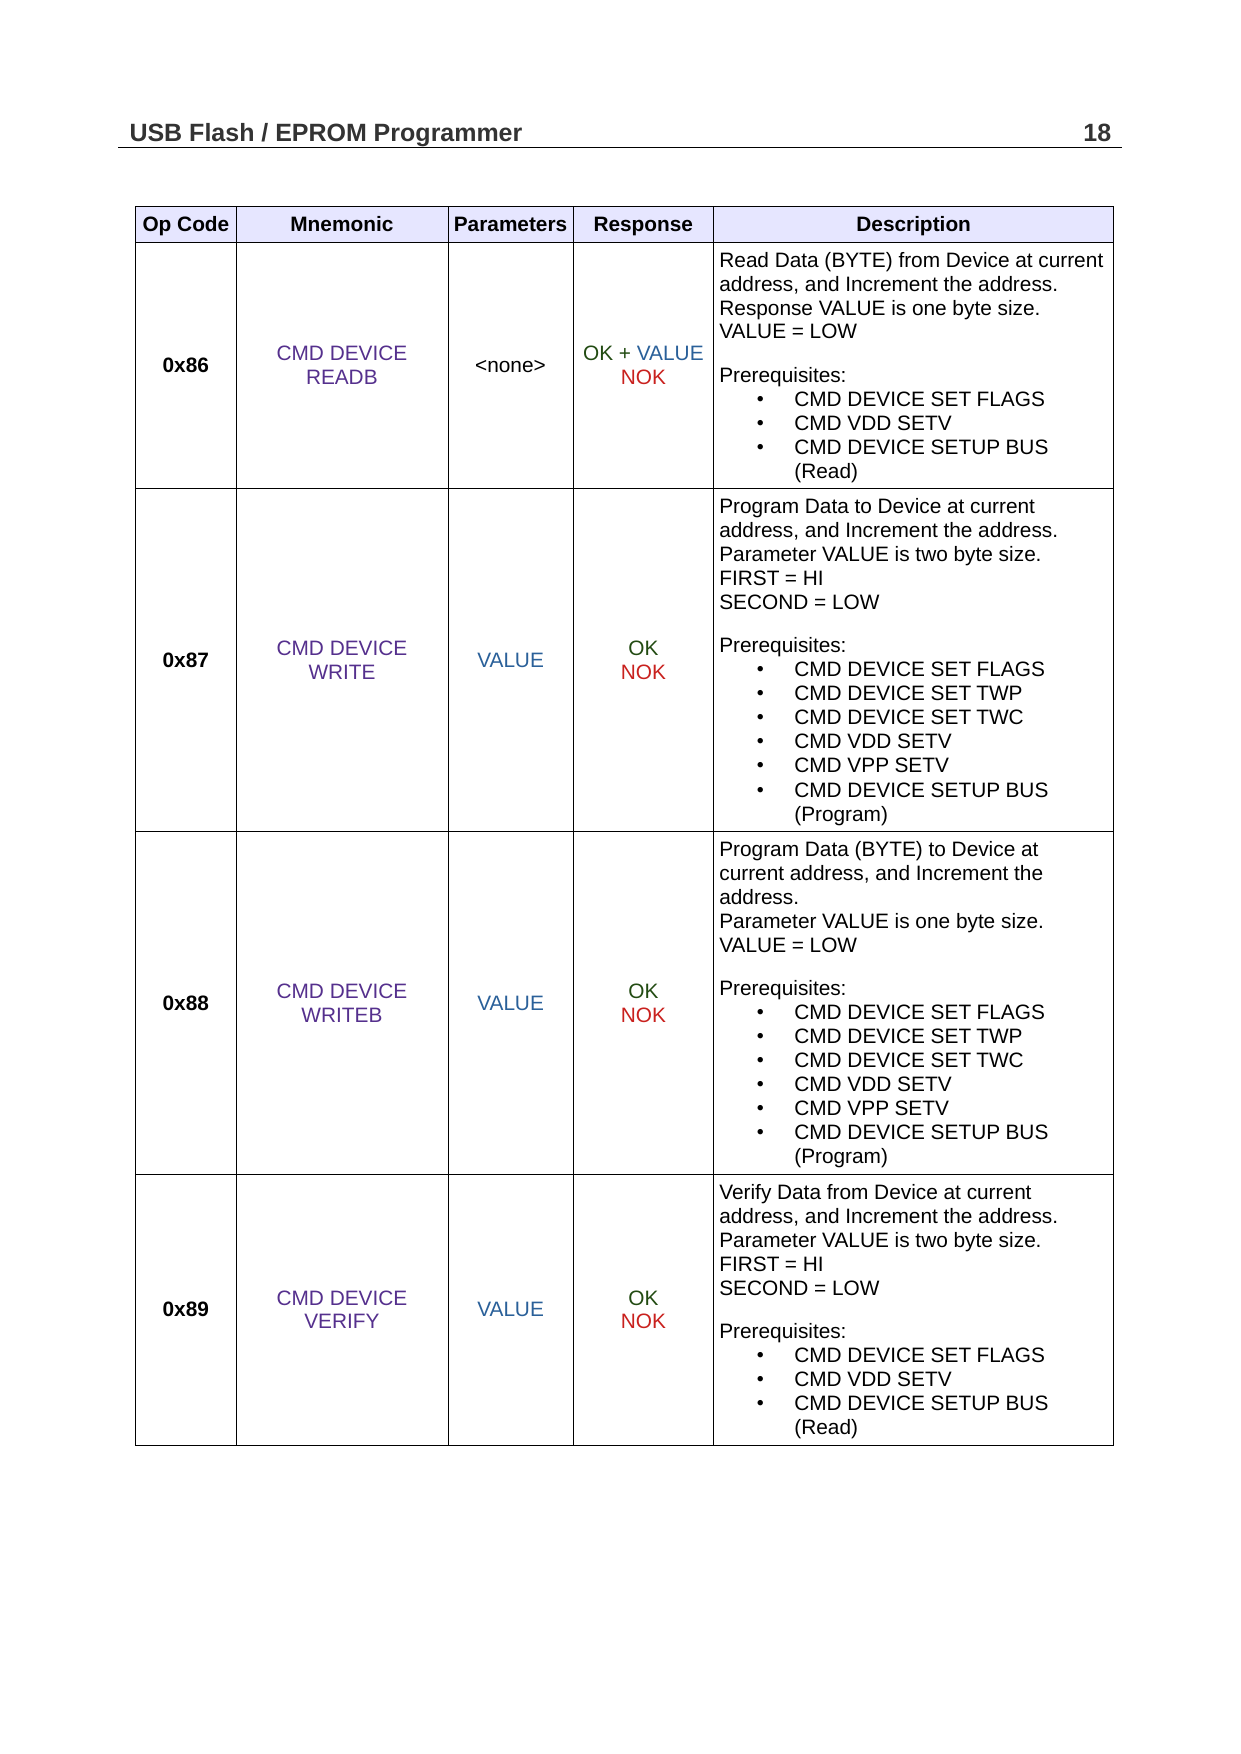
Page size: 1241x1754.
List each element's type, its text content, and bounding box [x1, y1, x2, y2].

table_header Mnemonic [237, 207, 448, 242]
table_cell 0x88 [136, 832, 236, 1174]
table_header Description [714, 207, 1113, 242]
table_cell Read Data (BYTE) from Device at current address, and Increment the address. Response VALUE is one byte size. VALUE = LOW Prerequisites: CMD DEVICE SET FLAGS CMD VDD SETV CMD DEVICE SETUP BUS (Read) [714, 243, 1113, 488]
table_cell CMD DEVICE VERIFY [237, 1175, 448, 1444]
table_cell VALUE [449, 489, 573, 831]
table_cell OK NOK [574, 489, 713, 831]
table_cell VALUE [449, 832, 573, 1174]
table_cell CMD DEVICE WRITEB [237, 832, 448, 1174]
table_cell VALUE [449, 1175, 573, 1444]
table_cell 0x86 [136, 243, 236, 488]
table_cell Program Data (BYTE) to Device at current address, and Increment the address. Parameter VALUE is one byte size. VALUE = LOW Prerequisites: CMD DEVICE SET FLAGS CMD DEVICE SET TWP CMD DEVICE SET TWC CMD VDD SETV CMD VPP SETV CMD DEVICE SETUP BUS (Program) [714, 832, 1113, 1174]
table_cell 0x87 [136, 489, 236, 831]
table_cell 0x89 [136, 1175, 236, 1444]
table_header Response [574, 207, 713, 242]
table_header Op Code [136, 207, 236, 242]
table_cell CMD DEVICE WRITE [237, 489, 448, 831]
table_cell OK NOK [574, 832, 713, 1174]
table_cell Program Data to Device at current address, and Increment the address. Parameter VALUE is two byte size. FIRST = HI SECOND = LOW Prerequisites: CMD DEVICE SET FLAGS CMD DEVICE SET TWP CMD DEVICE SET TWC CMD VDD SETV CMD VPP SETV CMD DEVICE SETUP BUS (Program) [714, 489, 1113, 831]
table_cell Verify Data from Device at current address, and Increment the address. Parameter VALUE is two byte size. FIRST = HI SECOND = LOW Prerequisites: CMD DEVICE SET FLAGS CMD VDD SETV CMD DEVICE SETUP BUS (Read) [714, 1175, 1113, 1444]
table_cell CMD DEVICE READB [237, 243, 448, 488]
table_cell <none> [449, 243, 573, 488]
table_header Parameters [449, 207, 573, 242]
table_cell OK NOK [574, 1175, 713, 1444]
table_cell OK + VALUE NOK [574, 243, 713, 488]
